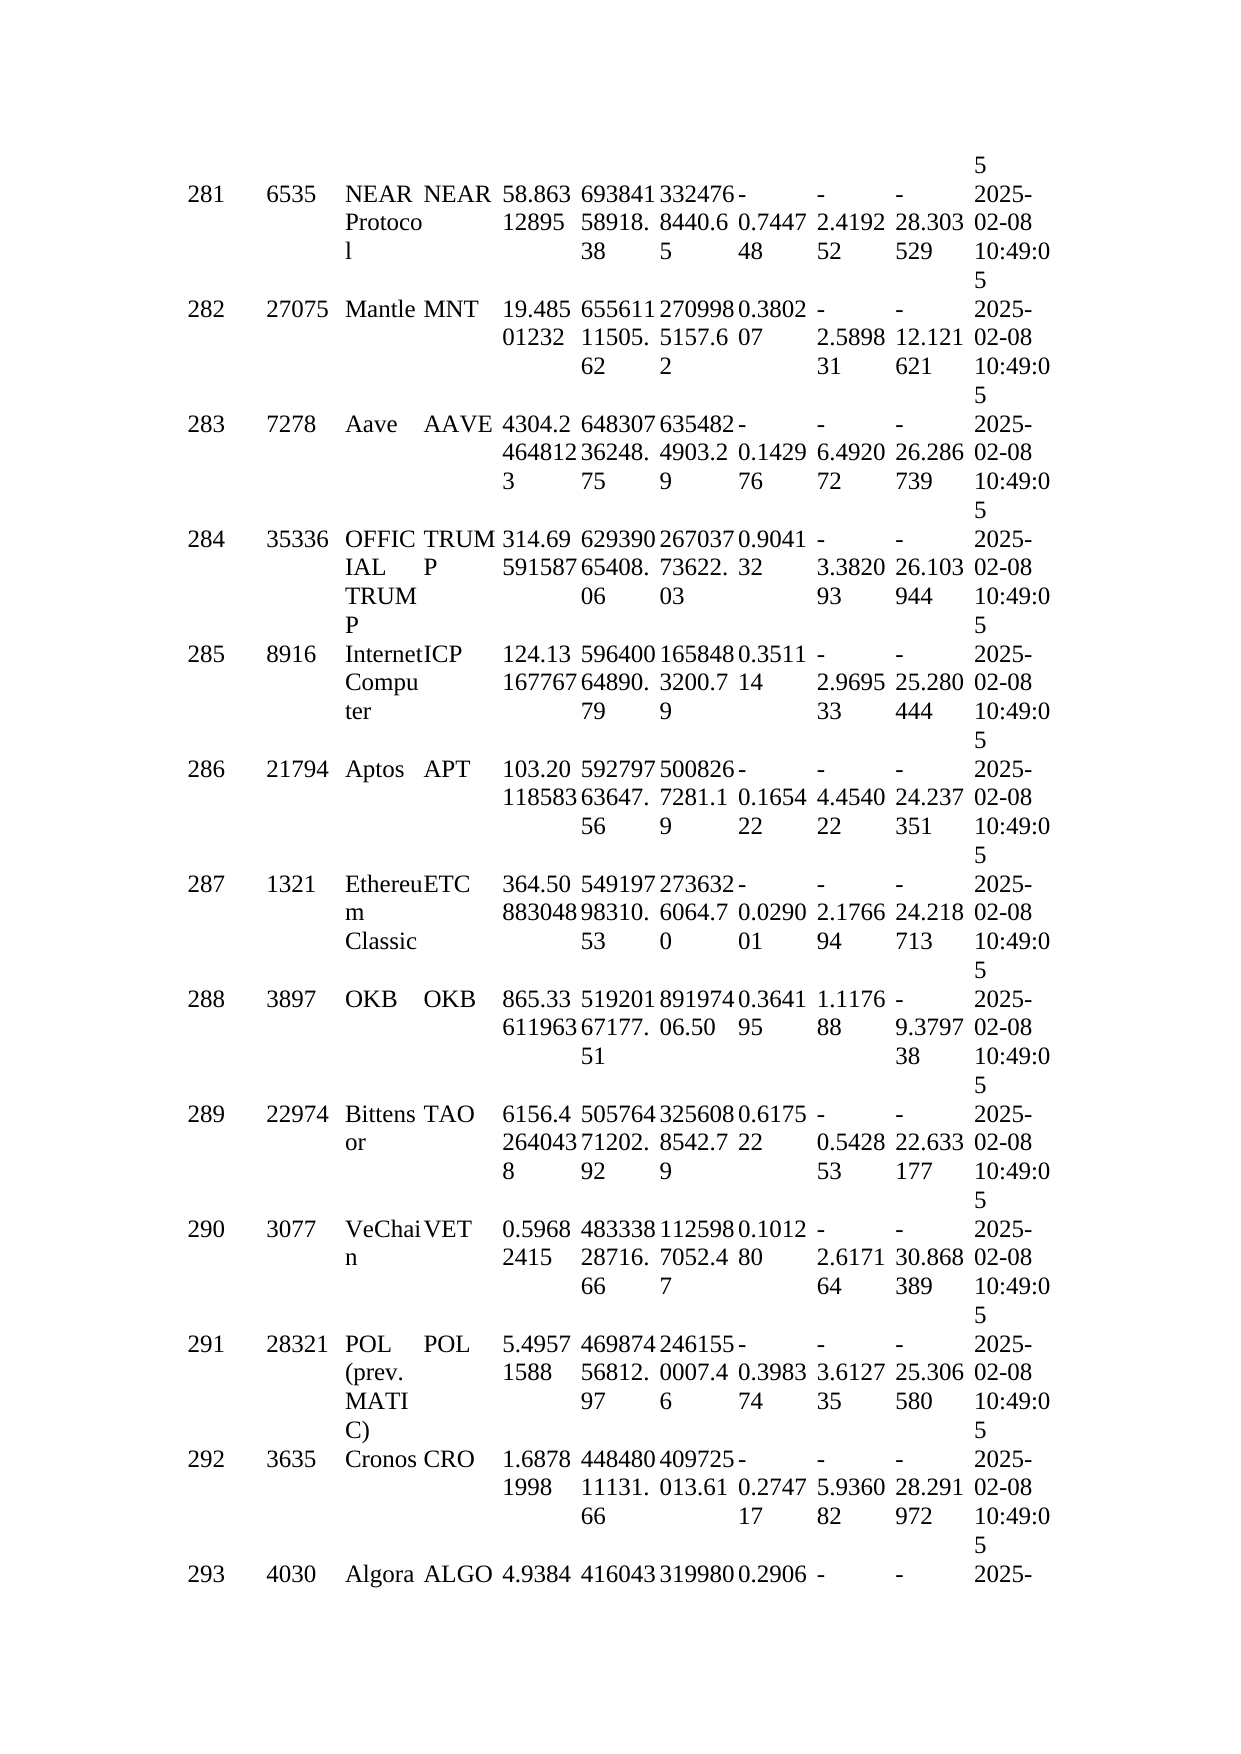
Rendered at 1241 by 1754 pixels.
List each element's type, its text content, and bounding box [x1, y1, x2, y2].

table_cell 2709985157.62 [659, 294, 738, 409]
table_cell 314.69591587 [502, 524, 581, 639]
table_cell 1.117688 [817, 984, 895, 1099]
table_cell 289 [188, 1099, 266, 1214]
table_cell 1658483200.79 [659, 639, 738, 754]
table_cell MNT [423, 294, 502, 409]
table_cell 22974 [266, 1099, 345, 1214]
table_cell 124.13167767 [502, 639, 581, 754]
table_cell 281 [188, 179, 266, 294]
table_cell -2.176694 [817, 869, 895, 984]
table_cell 69384158918.38 [581, 179, 659, 294]
table_cell OKB [345, 984, 423, 1099]
table_cell 103.20118583 [502, 754, 581, 869]
table_cell -0.542853 [817, 1099, 895, 1214]
table_cell 54919798310.53 [581, 869, 659, 984]
table_cell -5.936082 [817, 1444, 895, 1559]
table_cell -0.398374 [738, 1329, 817, 1444]
table_cell CRO [423, 1444, 502, 1559]
table_cell 290 [188, 1214, 266, 1329]
table_cell [738, 150, 817, 179]
table_cell ALGO [423, 1559, 502, 1587]
table_cell 6156.42640438 [502, 1099, 581, 1214]
table_cell 285 [188, 639, 266, 754]
table_cell 59279763647.56 [581, 754, 659, 869]
table_cell 89197406.50 [659, 984, 738, 1099]
table_cell 58.86312895 [502, 179, 581, 294]
table_cell -0.274717 [738, 1444, 817, 1559]
table_cell 50576471202.92 [581, 1099, 659, 1214]
table_cell 319980 [659, 1559, 738, 1587]
table_cell [266, 150, 345, 179]
table_cell -2.589831 [817, 294, 895, 409]
table_cell [895, 150, 974, 179]
table_cell Ethereum Classic [345, 869, 423, 984]
table_cell 3077 [266, 1214, 345, 1329]
table_cell [581, 150, 659, 179]
table_cell -24.237351 [895, 754, 974, 869]
table_cell 4304.24648123 [502, 409, 581, 524]
table_cell 51920167177.51 [581, 984, 659, 1099]
table_cell 2025-02-08 10:49:05 [974, 1214, 1053, 1329]
table_cell 3256088542.79 [659, 1099, 738, 1214]
table_cell 3635 [266, 1444, 345, 1559]
table_cell [423, 150, 502, 179]
table_cell -28.291972 [895, 1444, 974, 1559]
table_cell 44848011131.66 [581, 1444, 659, 1559]
table_cell -2.419252 [817, 179, 895, 294]
table_cell -9.379738 [895, 984, 974, 1099]
table_cell 5.49571588 [502, 1329, 581, 1444]
table_cell 282 [188, 294, 266, 409]
table_cell 2025- [974, 1559, 1053, 1587]
table_cell 284 [188, 524, 266, 639]
table_cell 2025-02-08 10:49:05 [974, 294, 1053, 409]
table_cell Mantle [345, 294, 423, 409]
table_cell -25.280444 [895, 639, 974, 754]
table_cell 4030 [266, 1559, 345, 1587]
table_cell 3324768440.65 [659, 179, 738, 294]
table_cell 0.380207 [738, 294, 817, 409]
table_cell 2025-02-08 10:49:05 [974, 524, 1053, 639]
table_cell -3.382093 [817, 524, 895, 639]
table_cell 26703773622.03 [659, 524, 738, 639]
table_cell VeChain [345, 1214, 423, 1329]
table_cell [659, 150, 738, 179]
table_cell 0.617522 [738, 1099, 817, 1214]
table_cell -0.744748 [738, 179, 817, 294]
table_cell 286 [188, 754, 266, 869]
table_cell NEAR [423, 179, 502, 294]
table_cell AAVE [423, 409, 502, 524]
table_cell 2025-02-08 10:49:05 [974, 754, 1053, 869]
table_cell 6354824903.29 [659, 409, 738, 524]
table_cell 35336 [266, 524, 345, 639]
table_cell -0.165422 [738, 754, 817, 869]
table_cell 283 [188, 409, 266, 524]
table_cell ETC [423, 869, 502, 984]
table_cell 288 [188, 984, 266, 1099]
table_cell -0.142976 [738, 409, 817, 524]
table_cell 364.50883048 [502, 869, 581, 984]
table_cell -4.454022 [817, 754, 895, 869]
table_cell OKB [423, 984, 502, 1099]
table_cell -2.617164 [817, 1214, 895, 1329]
table_cell 292 [188, 1444, 266, 1559]
table_cell 8916 [266, 639, 345, 754]
table_cell 2025-02-08 10:49:05 [974, 1444, 1053, 1559]
table_cell 46987456812.97 [581, 1329, 659, 1444]
table_cell -24.218713 [895, 869, 974, 984]
table_cell VET [423, 1214, 502, 1329]
table_cell -28.303529 [895, 179, 974, 294]
table_cell 3897 [266, 984, 345, 1099]
table_cell 64830736248.75 [581, 409, 659, 524]
table_cell 5008267281.19 [659, 754, 738, 869]
table_cell TRUMP [423, 524, 502, 639]
table_cell -0.029001 [738, 869, 817, 984]
table_cell 19.48501232 [502, 294, 581, 409]
table_cell 293 [188, 1559, 266, 1587]
table_cell 0.351114 [738, 639, 817, 754]
table_cell 0.2906 [738, 1559, 817, 1587]
table_cell 2025-02-08 10:49:05 [974, 639, 1053, 754]
table_cell Cronos [345, 1444, 423, 1559]
table_cell 0.904132 [738, 524, 817, 639]
table_cell -12.121621 [895, 294, 974, 409]
table_cell [502, 150, 581, 179]
table_cell 0.364195 [738, 984, 817, 1099]
table_cell 2461550007.46 [659, 1329, 738, 1444]
table_cell -2.969533 [817, 639, 895, 754]
table_cell APT [423, 754, 502, 869]
table_cell [345, 150, 423, 179]
table_cell 0.101280 [738, 1214, 817, 1329]
table_cell -26.286739 [895, 409, 974, 524]
table_cell Internet Computer [345, 639, 423, 754]
table_cell TAO [423, 1099, 502, 1214]
table_cell 409725013.61 [659, 1444, 738, 1559]
table_cell -26.103944 [895, 524, 974, 639]
table_cell 2025-02-08 10:49:05 [974, 984, 1053, 1099]
table_cell 48333828716.66 [581, 1214, 659, 1329]
table_cell 5 [974, 150, 1053, 179]
table_cell -30.868389 [895, 1214, 974, 1329]
table_cell 27075 [266, 294, 345, 409]
table_cell [895, 1559, 974, 1587]
table_cell 287 [188, 869, 266, 984]
table_cell [817, 1559, 895, 1587]
table_cell ICP [423, 639, 502, 754]
table_cell -22.633177 [895, 1099, 974, 1214]
table_cell 59640064890.79 [581, 639, 659, 754]
table_cell 62939065408.06 [581, 524, 659, 639]
table_cell Aptos [345, 754, 423, 869]
table_cell [817, 150, 895, 179]
table_cell POL (prev. MATIC) [345, 1329, 423, 1444]
table_cell Bittensor [345, 1099, 423, 1214]
table_cell 291 [188, 1329, 266, 1444]
table_cell 1125987052.47 [659, 1214, 738, 1329]
table_cell 1.68781998 [502, 1444, 581, 1559]
table_cell 2025-02-08 10:49:05 [974, 1099, 1053, 1214]
table_cell 2025-02-08 10:49:05 [974, 869, 1053, 984]
table_cell 28321 [266, 1329, 345, 1444]
table_cell -6.492072 [817, 409, 895, 524]
table_cell -25.306580 [895, 1329, 974, 1444]
table_cell 0.59682415 [502, 1214, 581, 1329]
table_cell -3.612735 [817, 1329, 895, 1444]
table_cell 2025-02-08 10:49:05 [974, 1329, 1053, 1444]
table_cell OFFICIAL TRUMP [345, 524, 423, 639]
table_cell 865.33611963 [502, 984, 581, 1099]
table_cell 4.9384 [502, 1559, 581, 1587]
table_cell 416043 [581, 1559, 659, 1587]
table_cell Aave [345, 409, 423, 524]
table_cell 21794 [266, 754, 345, 869]
table_cell NEAR Protocol [345, 179, 423, 294]
table_cell POL [423, 1329, 502, 1444]
table_cell 2025-02-08 10:49:05 [974, 409, 1053, 524]
table_cell 7278 [266, 409, 345, 524]
table_cell 1321 [266, 869, 345, 984]
table_cell 2025-02-08 10:49:05 [974, 179, 1053, 294]
table_cell 65561111505.62 [581, 294, 659, 409]
table_cell [188, 150, 266, 179]
table_cell Algora [345, 1559, 423, 1587]
table_cell 6535 [266, 179, 345, 294]
table_cell 2736326064.70 [659, 869, 738, 984]
